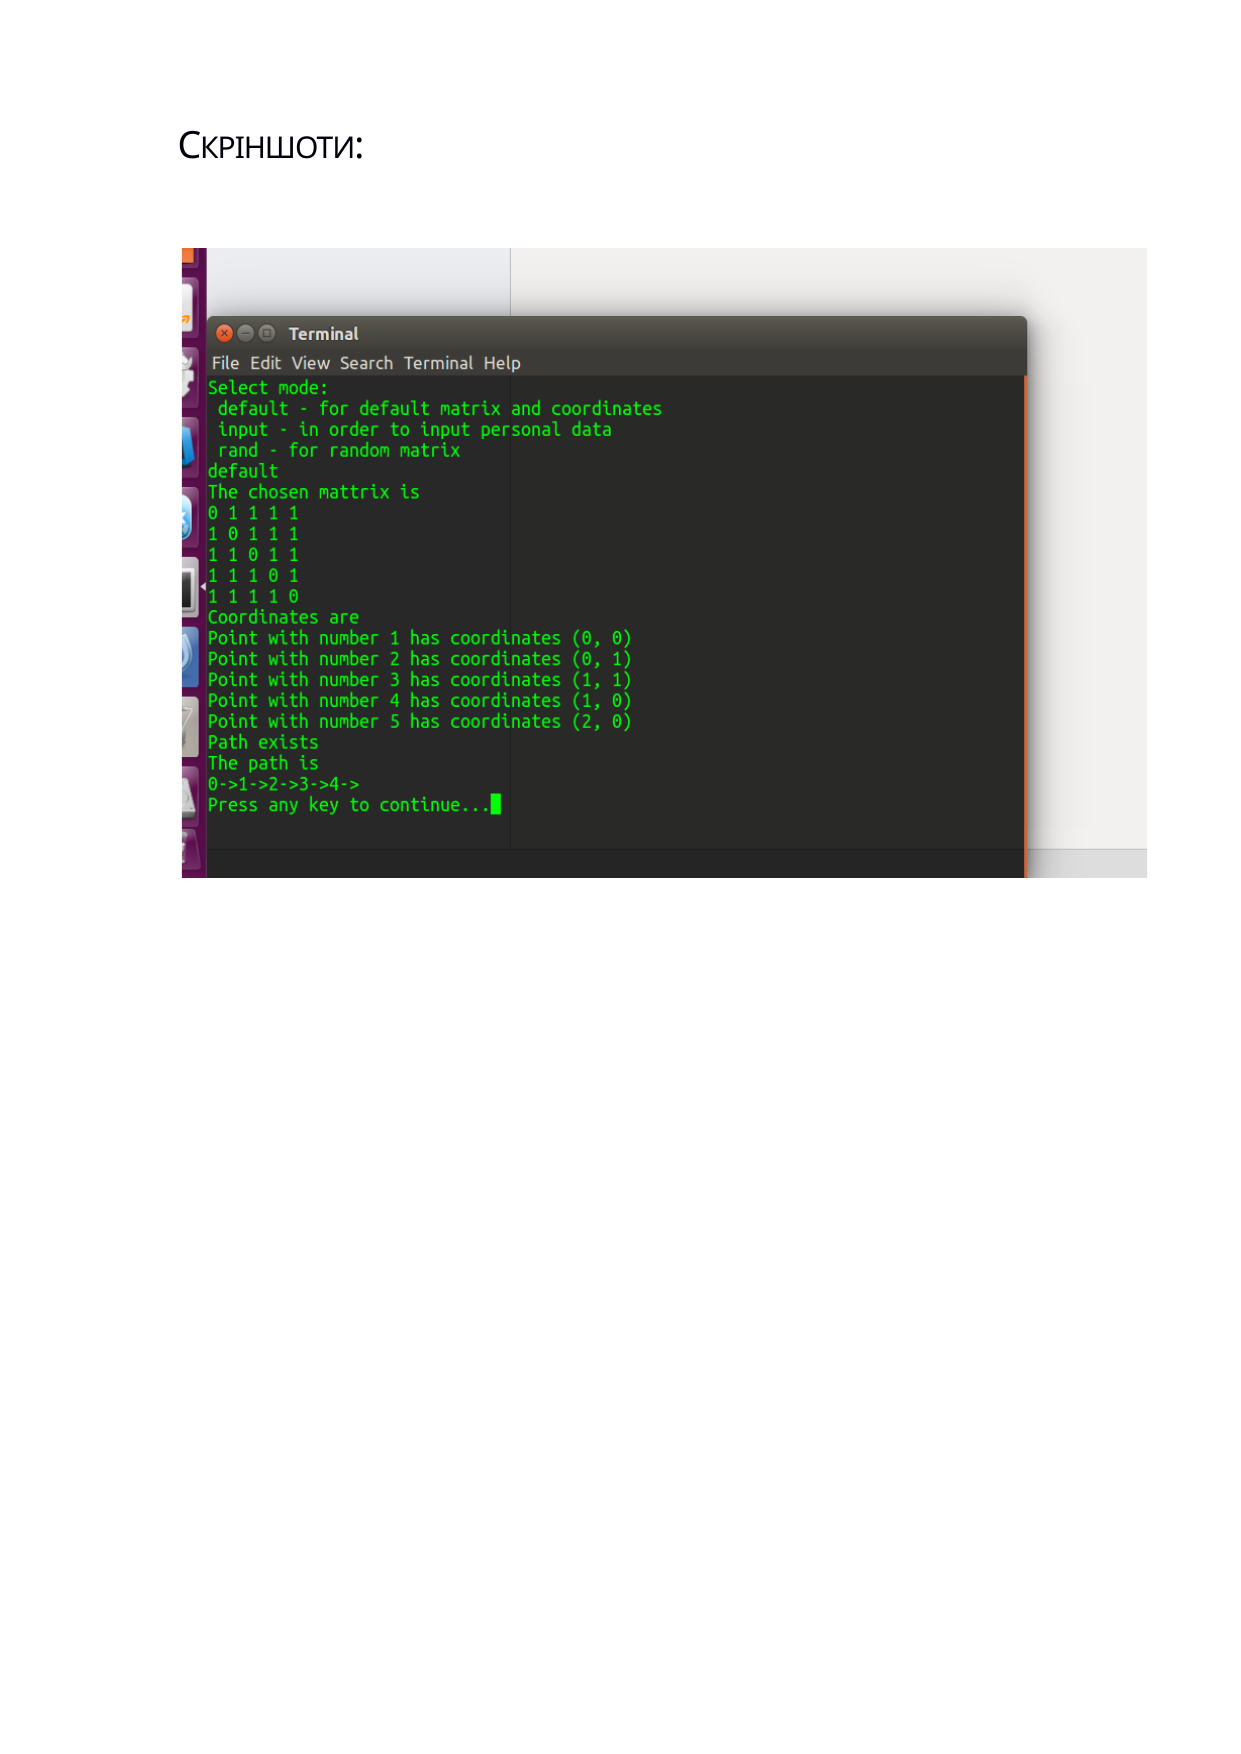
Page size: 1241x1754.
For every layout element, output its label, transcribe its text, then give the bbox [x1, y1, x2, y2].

picture [181, 248, 285, 878]
title Скріншоти: [177, 118, 1152, 169]
